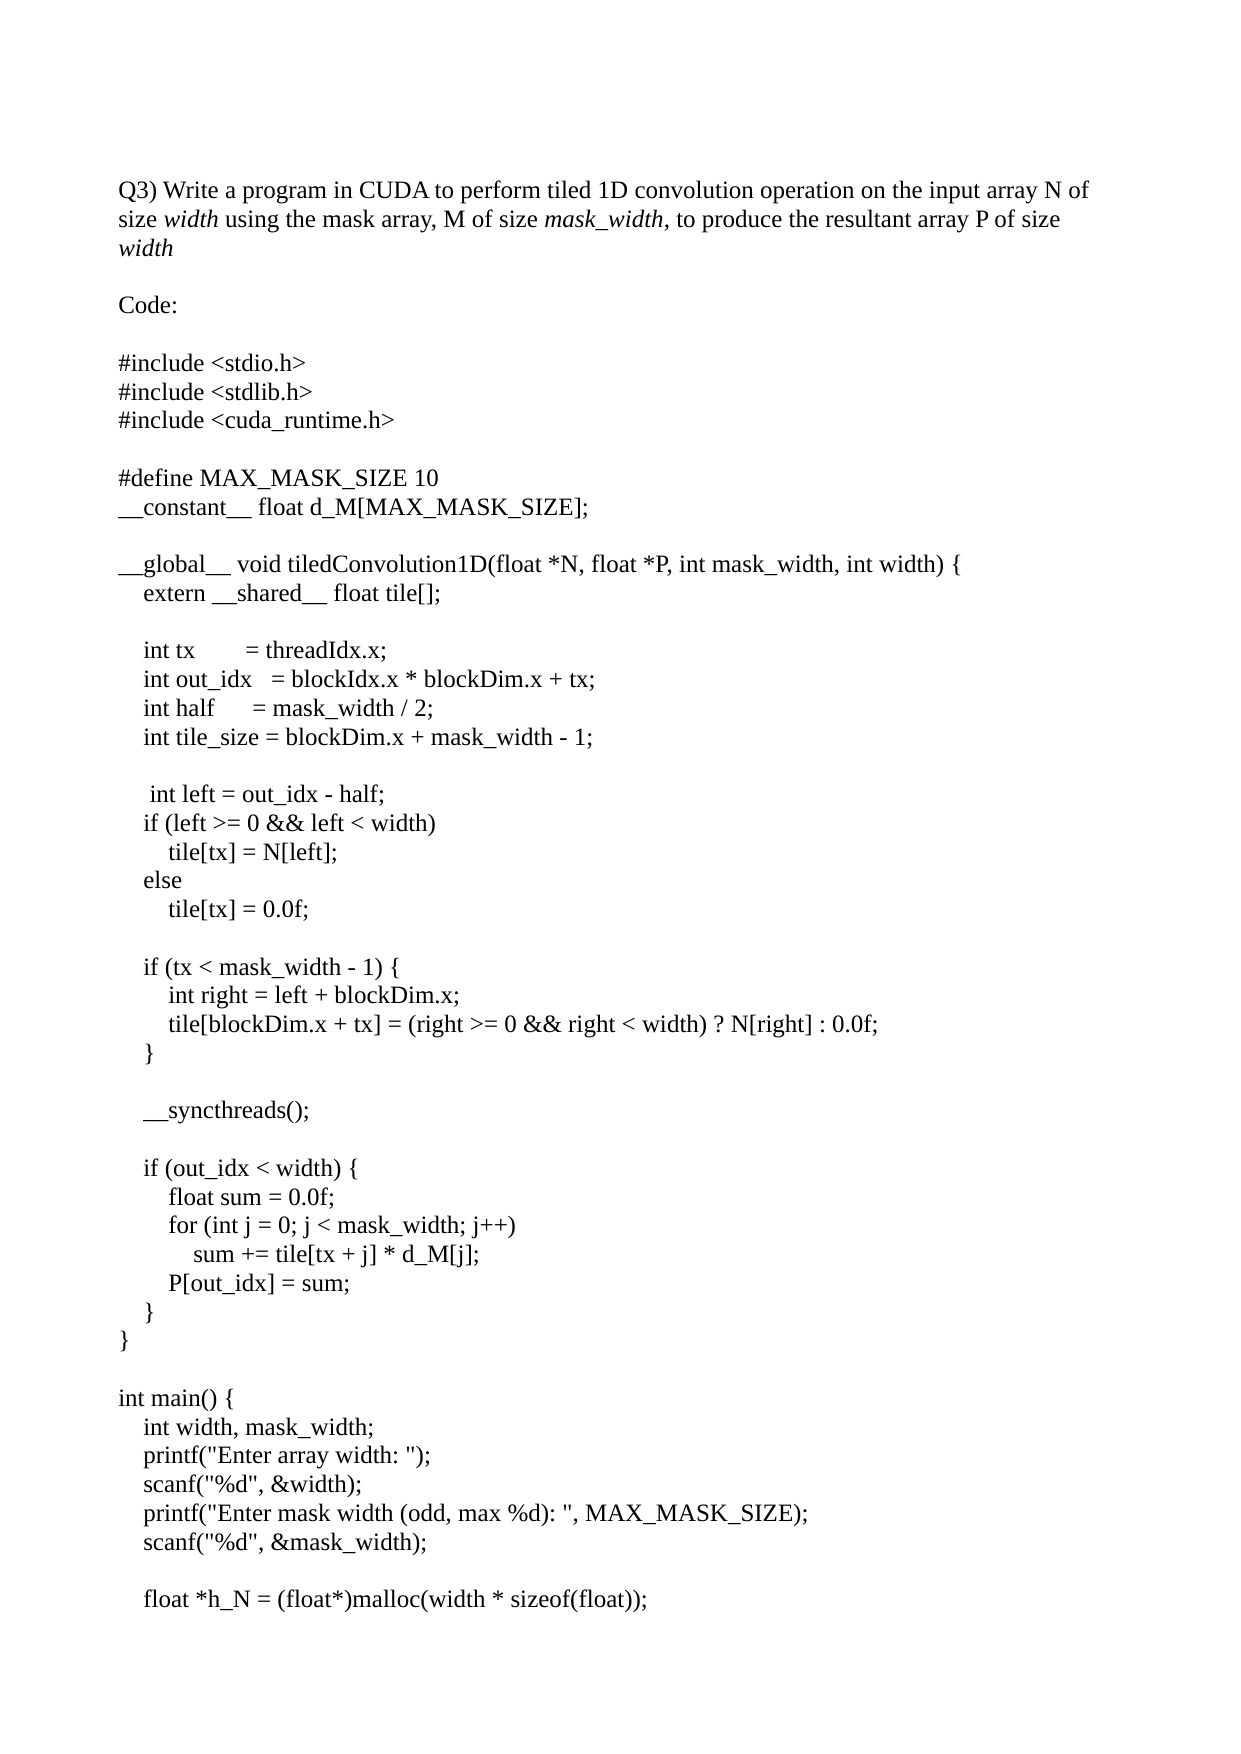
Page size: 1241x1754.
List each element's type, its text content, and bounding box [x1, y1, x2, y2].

text Q3) Write a program in CUDA to perform tiled 1D convolution operation on the input array N of size width using the mask array, M of size mask_width, to produce the resultant array P of size width Code: #include <stdio.h> [118, 176, 1122, 377]
text __global__ void tiledConvolution1D(float *N, float *P, int mask_width, int width) { [118, 549, 1122, 578]
text } [118, 1297, 1122, 1326]
text sum += tile[tx + j] * d_M[j]; [118, 1239, 1122, 1268]
text } [118, 1326, 1122, 1354]
text printf("Enter array width: "); [118, 1441, 1122, 1469]
text int tile_size = blockDim.x + mask_width - 1; [118, 722, 1122, 751]
text if (out_idx < width) { [118, 1153, 1122, 1182]
text __constant__ float d_M[MAX_MASK_SIZE]; [118, 492, 1122, 521]
text tile[blockDim.x + tx] = (right >= 0 && right < width) ? N[right] : 0.0f; [118, 1009, 1122, 1038]
text int right = left + blockDim.x; [118, 981, 1122, 1009]
text P[out_idx] = sum; [118, 1268, 1122, 1297]
text if (tx < mask_width - 1) { [118, 952, 1122, 981]
text tile[tx] = N[left]; [118, 837, 1122, 866]
text #include <cuda_runtime.h> [118, 406, 1122, 434]
text for (int j = 0; j < mask_width; j++) [118, 1211, 1122, 1239]
text int half = mask_width / 2; [118, 693, 1122, 722]
text #include <stdlib.h> [118, 377, 1122, 406]
text __syncthreads(); [118, 1096, 1122, 1124]
text #define MAX_MASK_SIZE 10 [118, 463, 1122, 492]
text } [118, 1038, 1122, 1067]
text if (left >= 0 && left < width) [118, 808, 1122, 837]
text else [118, 866, 1122, 894]
text tile[tx] = 0.0f; [118, 894, 1122, 923]
text extern __shared__ float tile[]; [118, 578, 1122, 607]
text int out_idx = blockIdx.x * blockDim.x + tx; [118, 664, 1122, 693]
text scanf("%d", &width); [118, 1469, 1122, 1498]
text float *h_N = (float*)malloc(width * sizeof(float)); [118, 1584, 1122, 1613]
text printf("Enter mask width (odd, max %d): ", MAX_MASK_SIZE); [118, 1498, 1122, 1527]
text float sum = 0.0f; [118, 1182, 1122, 1211]
text int tx = threadIdx.x; [118, 636, 1122, 664]
text scanf("%d", &mask_width); [118, 1527, 1122, 1556]
text int left = out_idx - half; [118, 779, 1122, 808]
text int main() { [118, 1383, 1122, 1412]
text int width, mask_width; [118, 1412, 1122, 1441]
